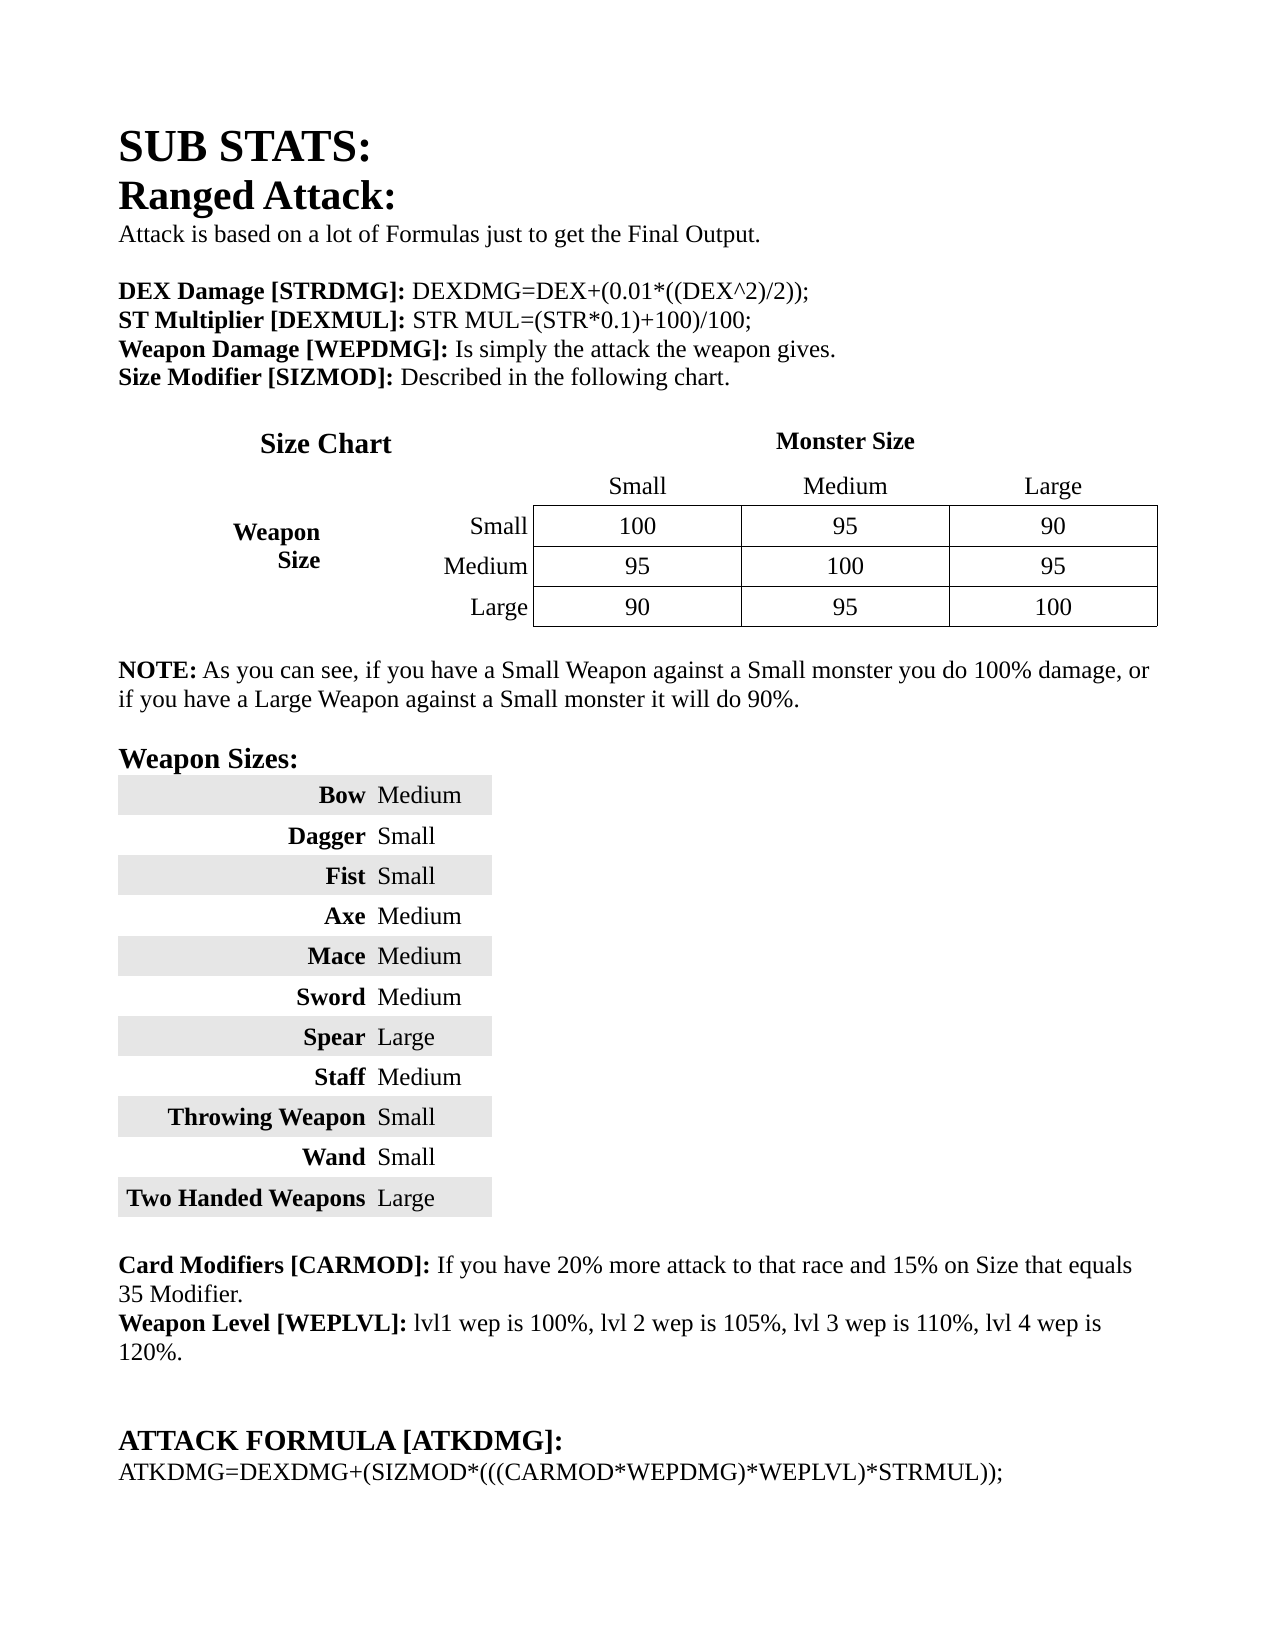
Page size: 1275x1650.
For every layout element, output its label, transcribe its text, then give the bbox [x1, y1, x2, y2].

table_cell Large [371, 1016, 492, 1056]
text Ranged Attack: [118, 171, 1157, 219]
table_header Medium [371, 775, 492, 815]
table_cell Medium [371, 1056, 492, 1096]
table_cell Fist [118, 855, 371, 895]
table_cell Wand [118, 1137, 371, 1177]
table_cell Large [371, 1177, 492, 1217]
text SUB STATS: [118, 118, 1157, 171]
table_cell Medium [371, 895, 492, 936]
text NOTE: As you can see, if you have a Small Weapon against a Small monster you do 100% damage, or if you have a Large Weapon against a Small monster it will do 90%. [118, 655, 1157, 712]
table_cell [326, 465, 533, 505]
table_cell Mace [118, 936, 371, 976]
table_cell Small [371, 1096, 492, 1137]
table_cell Medium [371, 976, 492, 1016]
table_cell Sword [118, 976, 371, 1016]
table_cell Spear [118, 1016, 371, 1056]
table_cell Medium [371, 936, 492, 976]
table_cell 100 [950, 587, 1157, 626]
text ST Multiplier [DEXMUL]: STR MUL=(STR*0.1)+100)/100; [118, 305, 1157, 334]
table_cell Throwing Weapon [118, 1096, 371, 1137]
text Weapon Damage [WEPDMG]: Is simply the attack the weapon gives. [118, 334, 1157, 362]
text ATKDMG=DEXDMG+(SIZMOD*(((CARMOD*WEPDMG)*WEPLVL)*STRMUL)); [118, 1457, 1157, 1485]
text Card Modifiers [CARMOD]: If you have 20% more attack to that race and 15% on Size that equals 35 Modifier. [118, 1251, 1157, 1308]
table_cell 95 [534, 547, 741, 586]
text Weapon Level [WEPLVL]: lvl1 wep is 100%, lvl 2 wep is 105%, lvl 3 wep is 110%, lvl 4 wep is 120%. [118, 1308, 1157, 1366]
text Weapon Sizes: [118, 741, 1157, 775]
table_cell 90 [950, 506, 1157, 546]
text Size Modifier [SIZMOD]: Described in the following chart. [118, 362, 1157, 391]
table_cell Large [949, 465, 1157, 505]
text ATTACK FORMULA [ATKDMG]: [118, 1423, 1157, 1457]
table_cell Weapon Size [118, 465, 326, 626]
table_header Monster Size [534, 420, 1157, 465]
table_cell Large [326, 586, 533, 626]
table_cell Small [371, 1137, 492, 1177]
table_cell 95 [742, 506, 949, 546]
table_cell Axe [118, 895, 371, 936]
table_cell 95 [950, 547, 1157, 586]
table_cell 95 [742, 587, 949, 626]
text Attack is based on a lot of Formulas just to get the Final Output. [118, 219, 1157, 247]
table_cell 90 [534, 587, 741, 626]
table_cell Small [371, 815, 492, 855]
table_cell Small [534, 465, 741, 505]
table_cell Dagger [118, 815, 371, 855]
table_cell 100 [534, 506, 741, 546]
table_header Bow [118, 775, 371, 815]
text DEX Damage [STRDMG]: DEXDMG=DEX+(0.01*((DEX^2)/2)); [118, 276, 1157, 305]
table_cell Small [371, 855, 492, 895]
table_cell Medium [741, 465, 949, 505]
table_cell Staff [118, 1056, 371, 1096]
table_header Size Chart [118, 420, 533, 465]
table_cell Medium [326, 546, 533, 586]
table_cell Small [326, 505, 533, 546]
table_cell 100 [742, 547, 949, 586]
table_cell Two Handed Weapons [118, 1177, 371, 1217]
